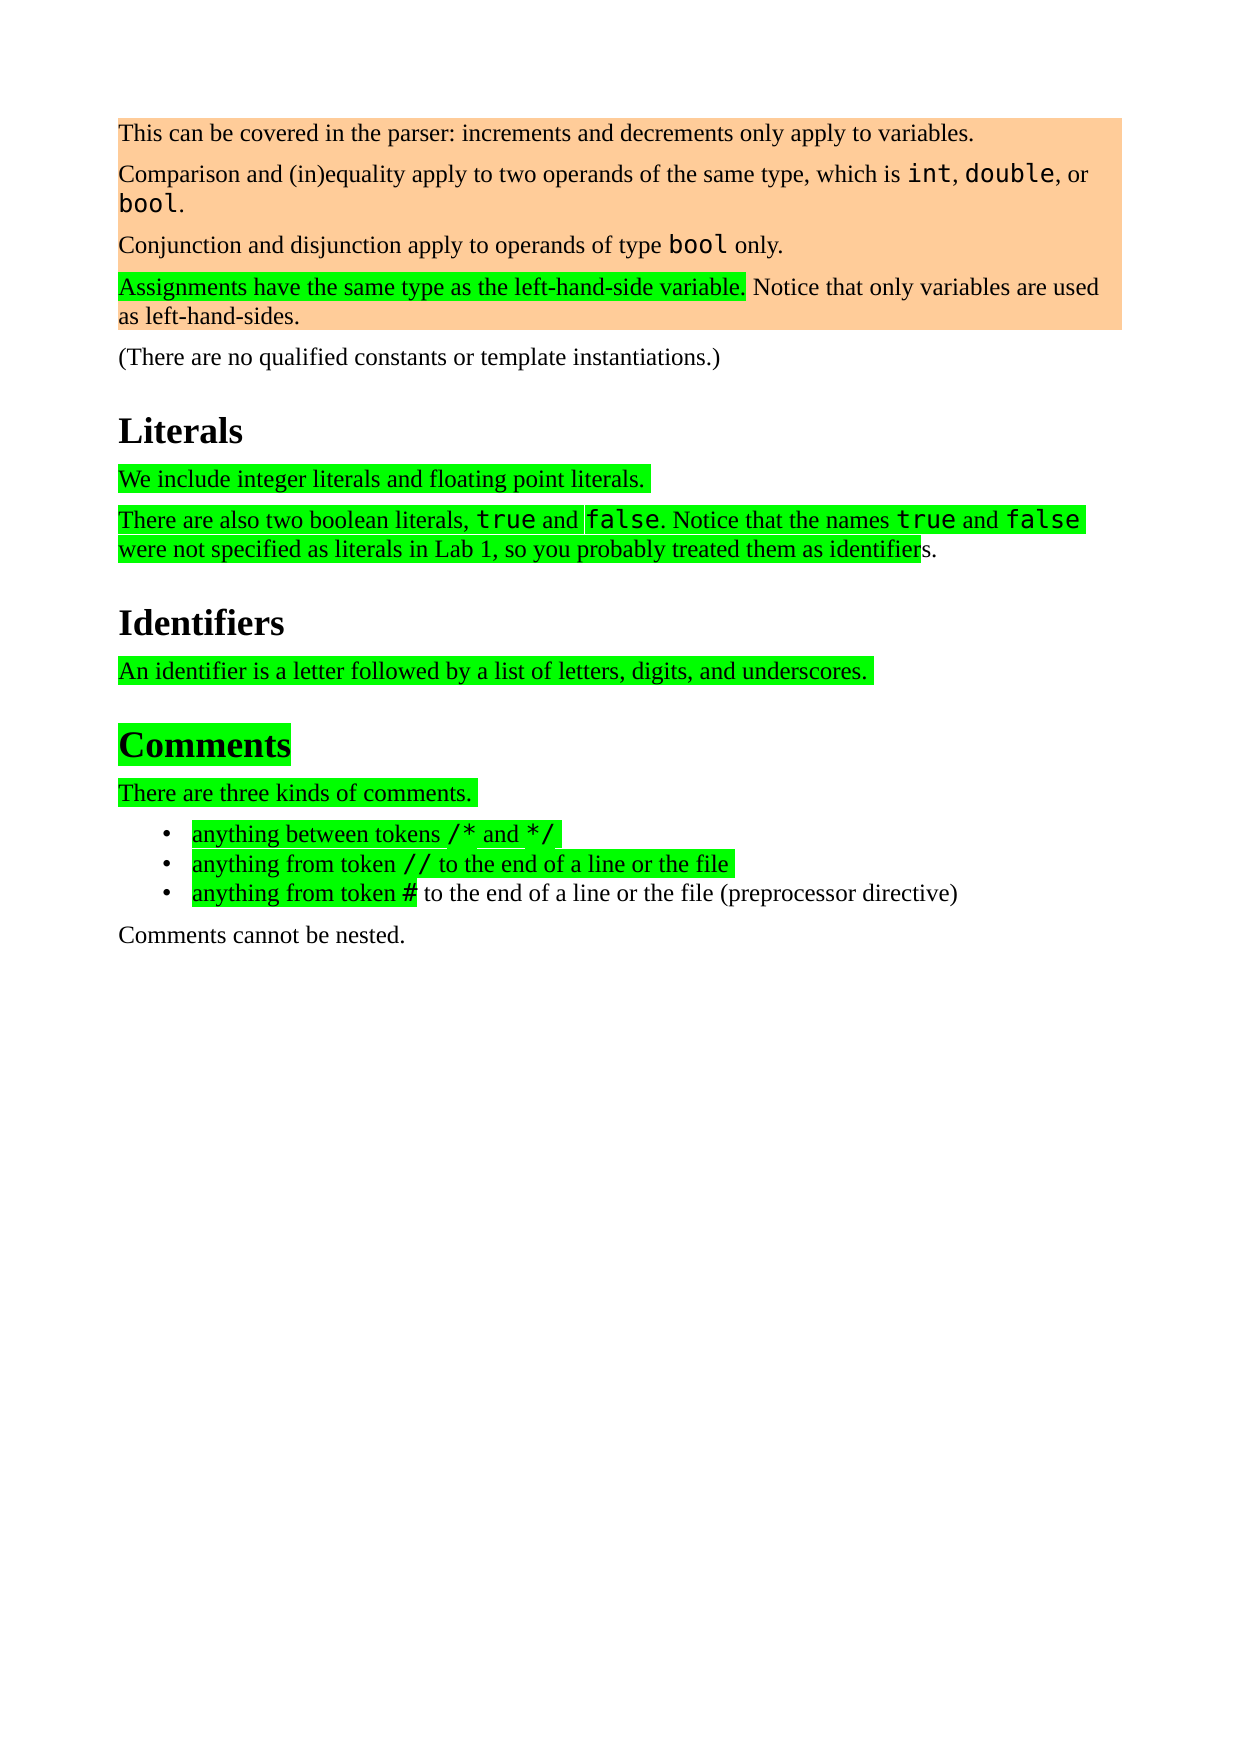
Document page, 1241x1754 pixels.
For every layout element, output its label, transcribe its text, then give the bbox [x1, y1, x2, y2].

text An identifier is a letter followed by a list of letters, digits, and underscores. [118, 656, 1122, 685]
text There are three kinds of comments. [118, 778, 1122, 807]
text This can be covered in the parser: increments and decrements only apply to variables. [118, 118, 1122, 147]
text There are also two boolean literals, true and false. Notice that the names true and false were not specified as literals in Lab 1, so you probably treated them as identifiers. [118, 505, 1122, 563]
text Assignments have the same type as the left-hand-side variable. Notice that only variables are used as left-hand-sides. [118, 272, 1122, 330]
text Conjunction and disjunction apply to operands of type bool only. [118, 230, 1122, 260]
text (There are no qualified constants or template instantiations.) [118, 342, 1122, 371]
list anything from token # to the end of a line or the file (preprocessor directive) [162, 878, 1122, 907]
list anything from token // to the end of a line or the file [162, 849, 1122, 878]
subtitle Identifiers [118, 601, 1122, 644]
subtitle Literals [118, 408, 1122, 452]
text Comments cannot be nested. [118, 920, 1122, 949]
list anything between tokens /* and */ [162, 819, 1122, 849]
subtitle Comments [118, 723, 1122, 766]
text Comparison and (in)equality apply to two operands of the same type, which is int, double, or bool. [118, 159, 1122, 218]
text We include integer literals and floating point literals. [118, 464, 1122, 493]
